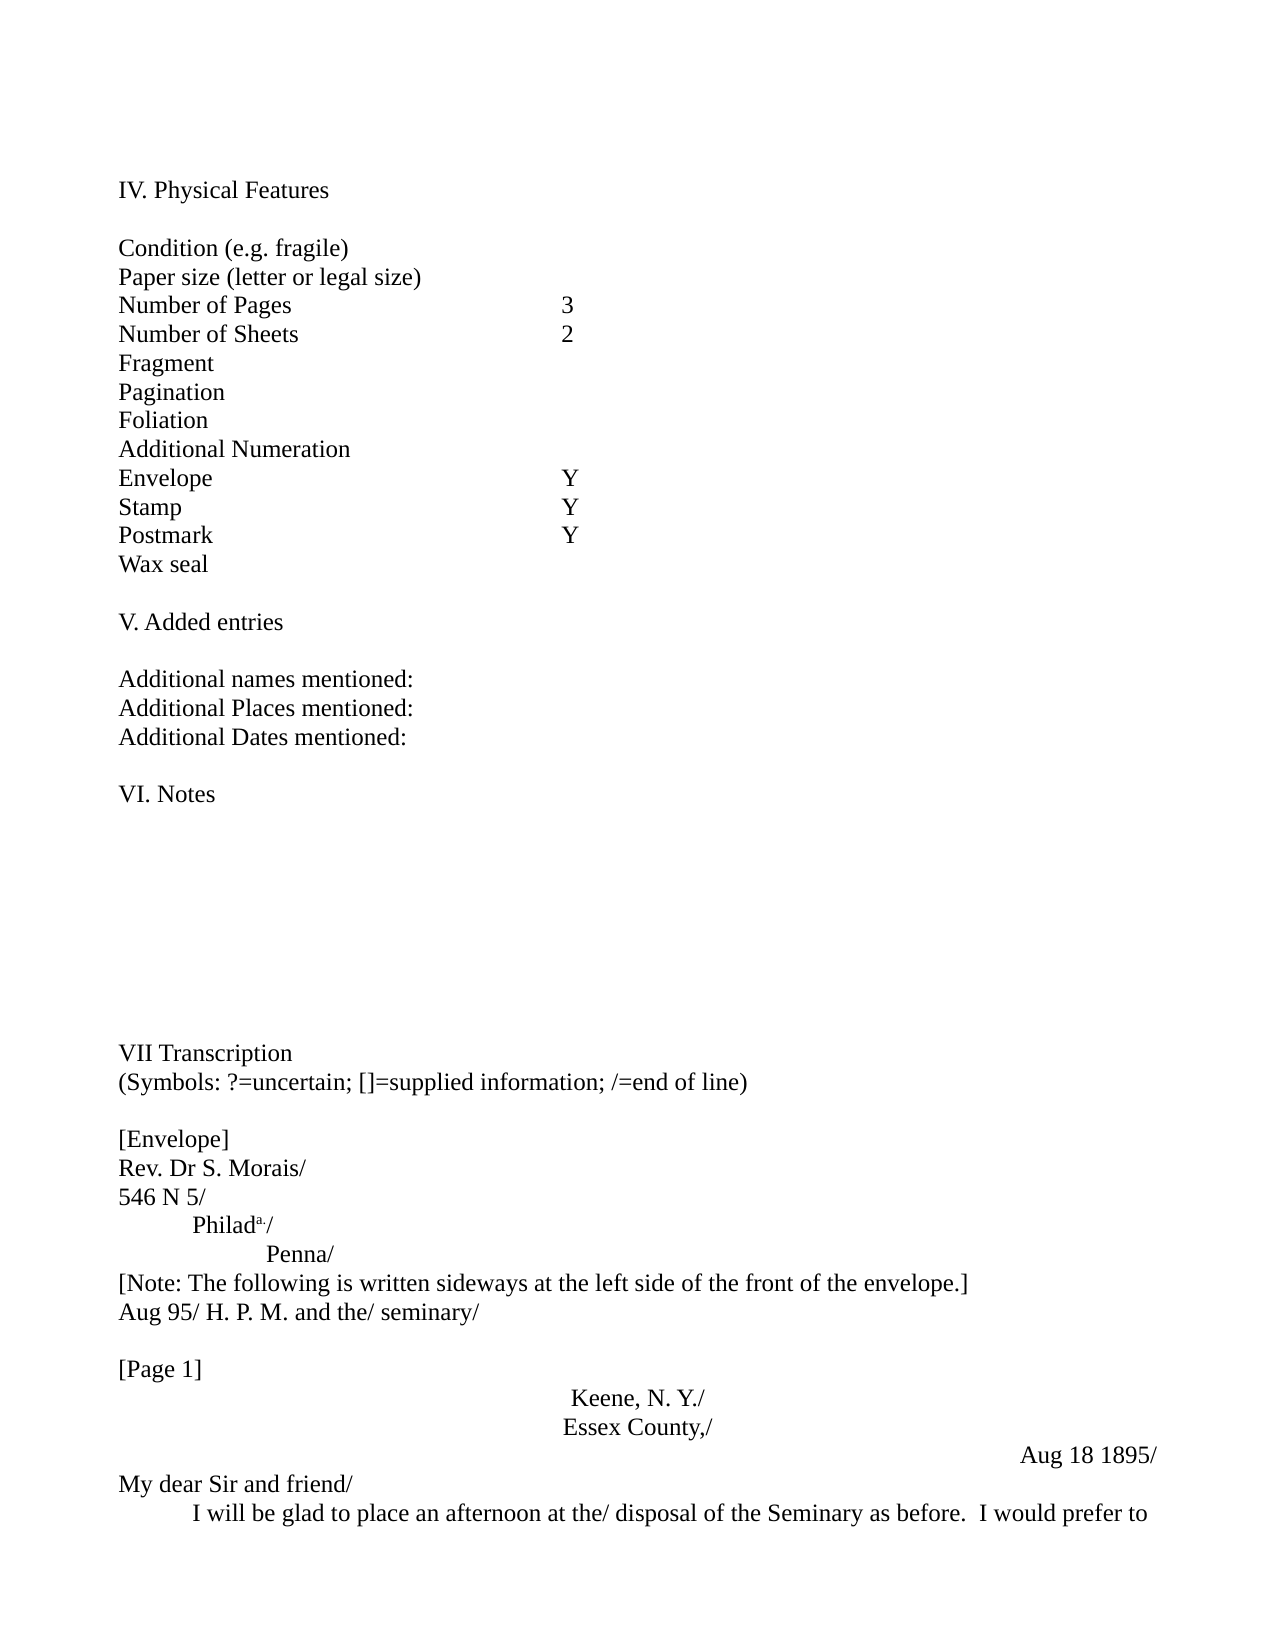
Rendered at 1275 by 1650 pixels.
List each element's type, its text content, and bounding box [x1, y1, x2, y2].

text Number of Sheets 2 [118, 319, 1157, 348]
text Envelope Y [118, 463, 1157, 492]
text [Envelope] [118, 1124, 1157, 1153]
text Stamp Y [118, 492, 1157, 521]
text [Page 1] [118, 1354, 1157, 1383]
text Number of Pages 3 [118, 291, 1157, 319]
text VI. Notes [118, 779, 1157, 808]
text Rev. Dr S. Morais/ [118, 1153, 1157, 1182]
text Foliation [118, 406, 1157, 434]
text [Note: The following is written sideways at the left side of the front of the envelope.] [118, 1268, 1157, 1297]
text My dear Sir and friend/ [118, 1469, 1157, 1498]
text VII Transcription [118, 1038, 1157, 1067]
text IV. Physical Features [118, 176, 1157, 204]
text I will be glad to place an afternoon at the/ disposal of the Seminary as before. I would prefer to [118, 1498, 1157, 1527]
text (Symbols: ?=uncertain; []=supplied information; /=end of line) [118, 1067, 1157, 1096]
text Wax seal [118, 549, 1157, 578]
text Keene, N. Y./ [118, 1383, 1157, 1412]
text Additional Dates mentioned: [118, 722, 1157, 751]
text Paper size (letter or legal size) [118, 262, 1157, 291]
text Philada./ [118, 1211, 1157, 1239]
text Additional names mentioned: [118, 664, 1157, 693]
text Condition (e.g. fragile) [118, 233, 1157, 262]
text Aug 18 1895/ [118, 1441, 1157, 1469]
text Pagination [118, 377, 1157, 406]
text Aug 95/ H. P. M. and the/ seminary/ [118, 1297, 1157, 1326]
text Penna/ [118, 1239, 1157, 1268]
text Postma rk Y [118, 521, 1157, 549]
text Essex County,/ [118, 1412, 1157, 1441]
text Fragment [118, 348, 1157, 377]
text Additional Numeration [118, 434, 1157, 463]
text Additional Places mentioned: [118, 693, 1157, 722]
text 546 N 5/ [118, 1182, 1157, 1211]
text V. Added entries [118, 607, 1157, 636]
